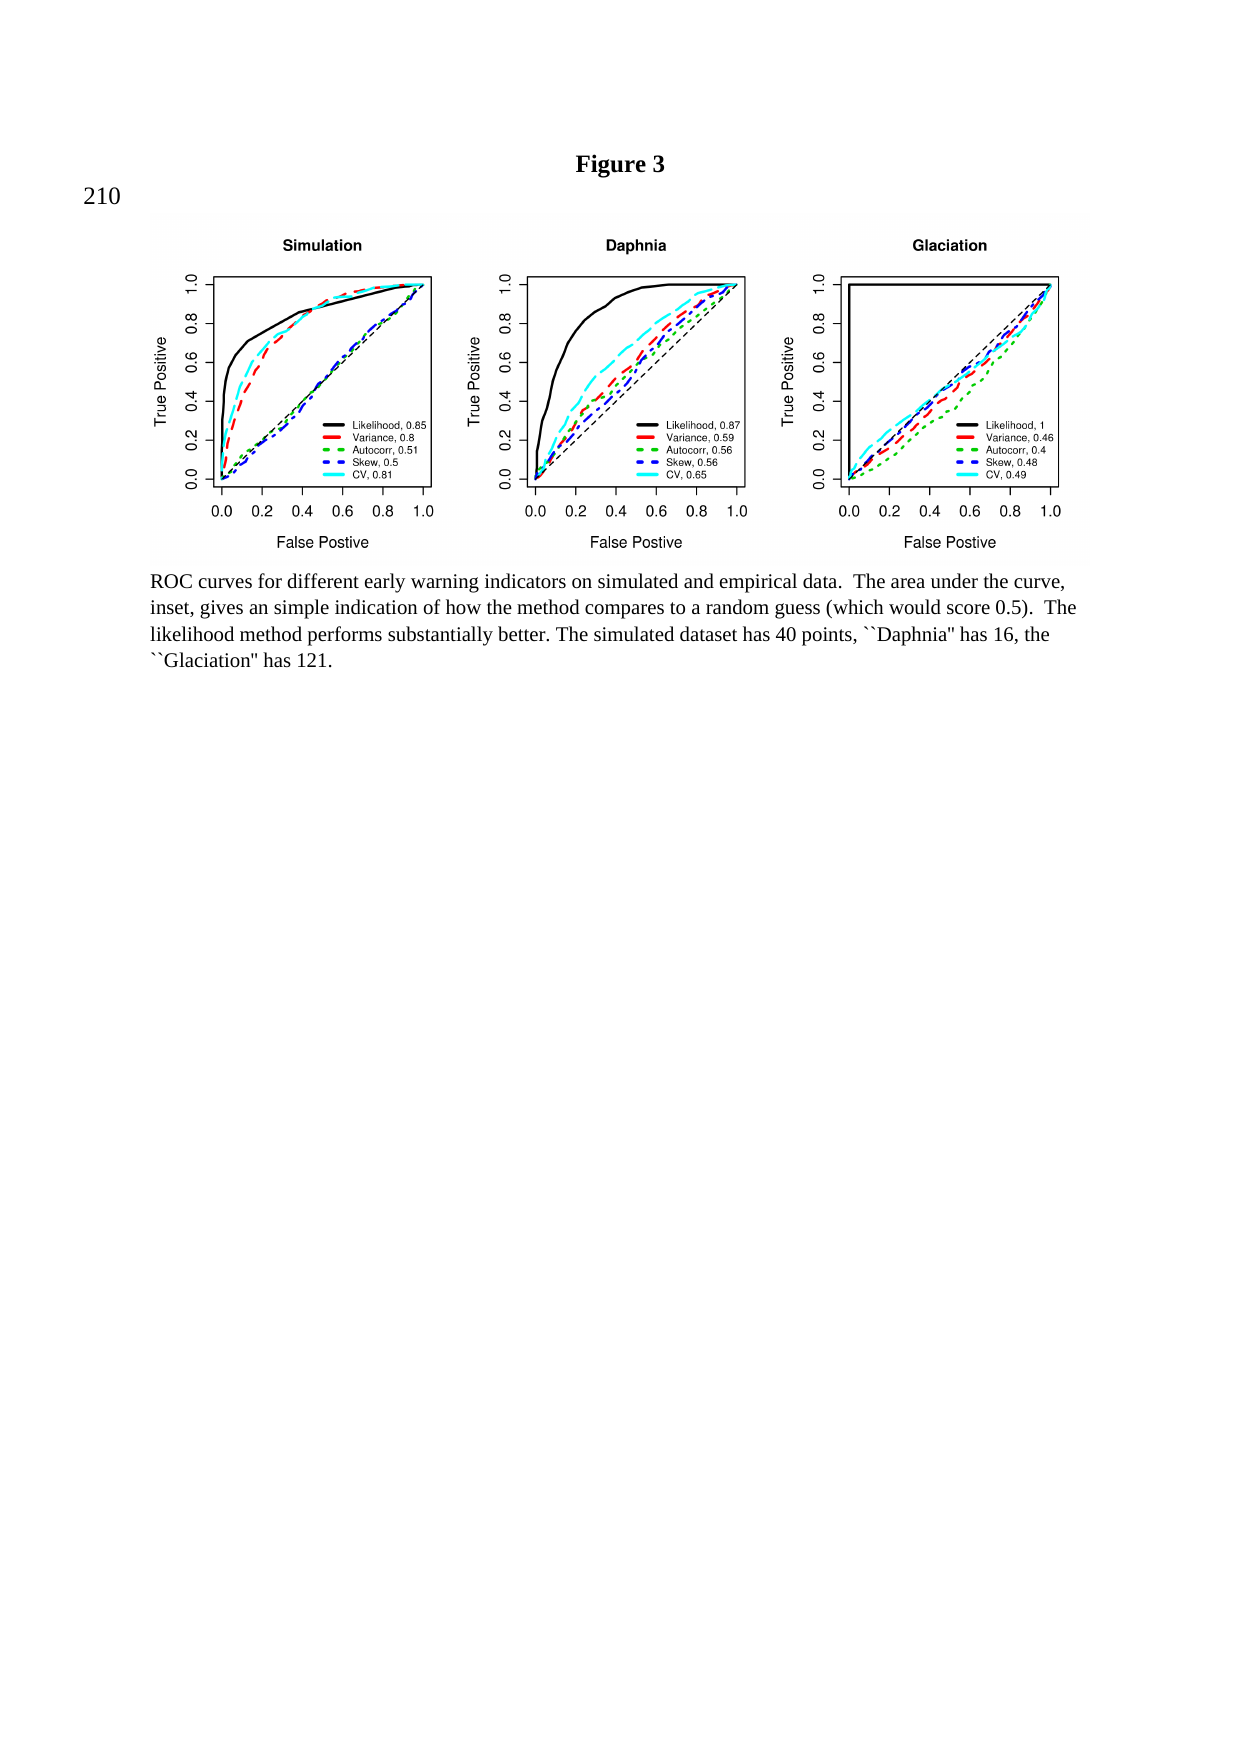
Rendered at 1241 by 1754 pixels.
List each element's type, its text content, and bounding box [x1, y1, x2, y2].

picture [150, 213, 1090, 566]
text Figure 3 [150, 150, 1090, 178]
text ROC curves for different early warning indicators on simulated and empirical data. The area under the curve, inset, gives an simple indication of how the method compares to a random guess (which would score 0.5). The likelihood method performs substantially better. The simulated dataset has 40 points, ``Daphnia'' has 16, the ``Glaciation'' has 121. [150, 566, 1090, 672]
